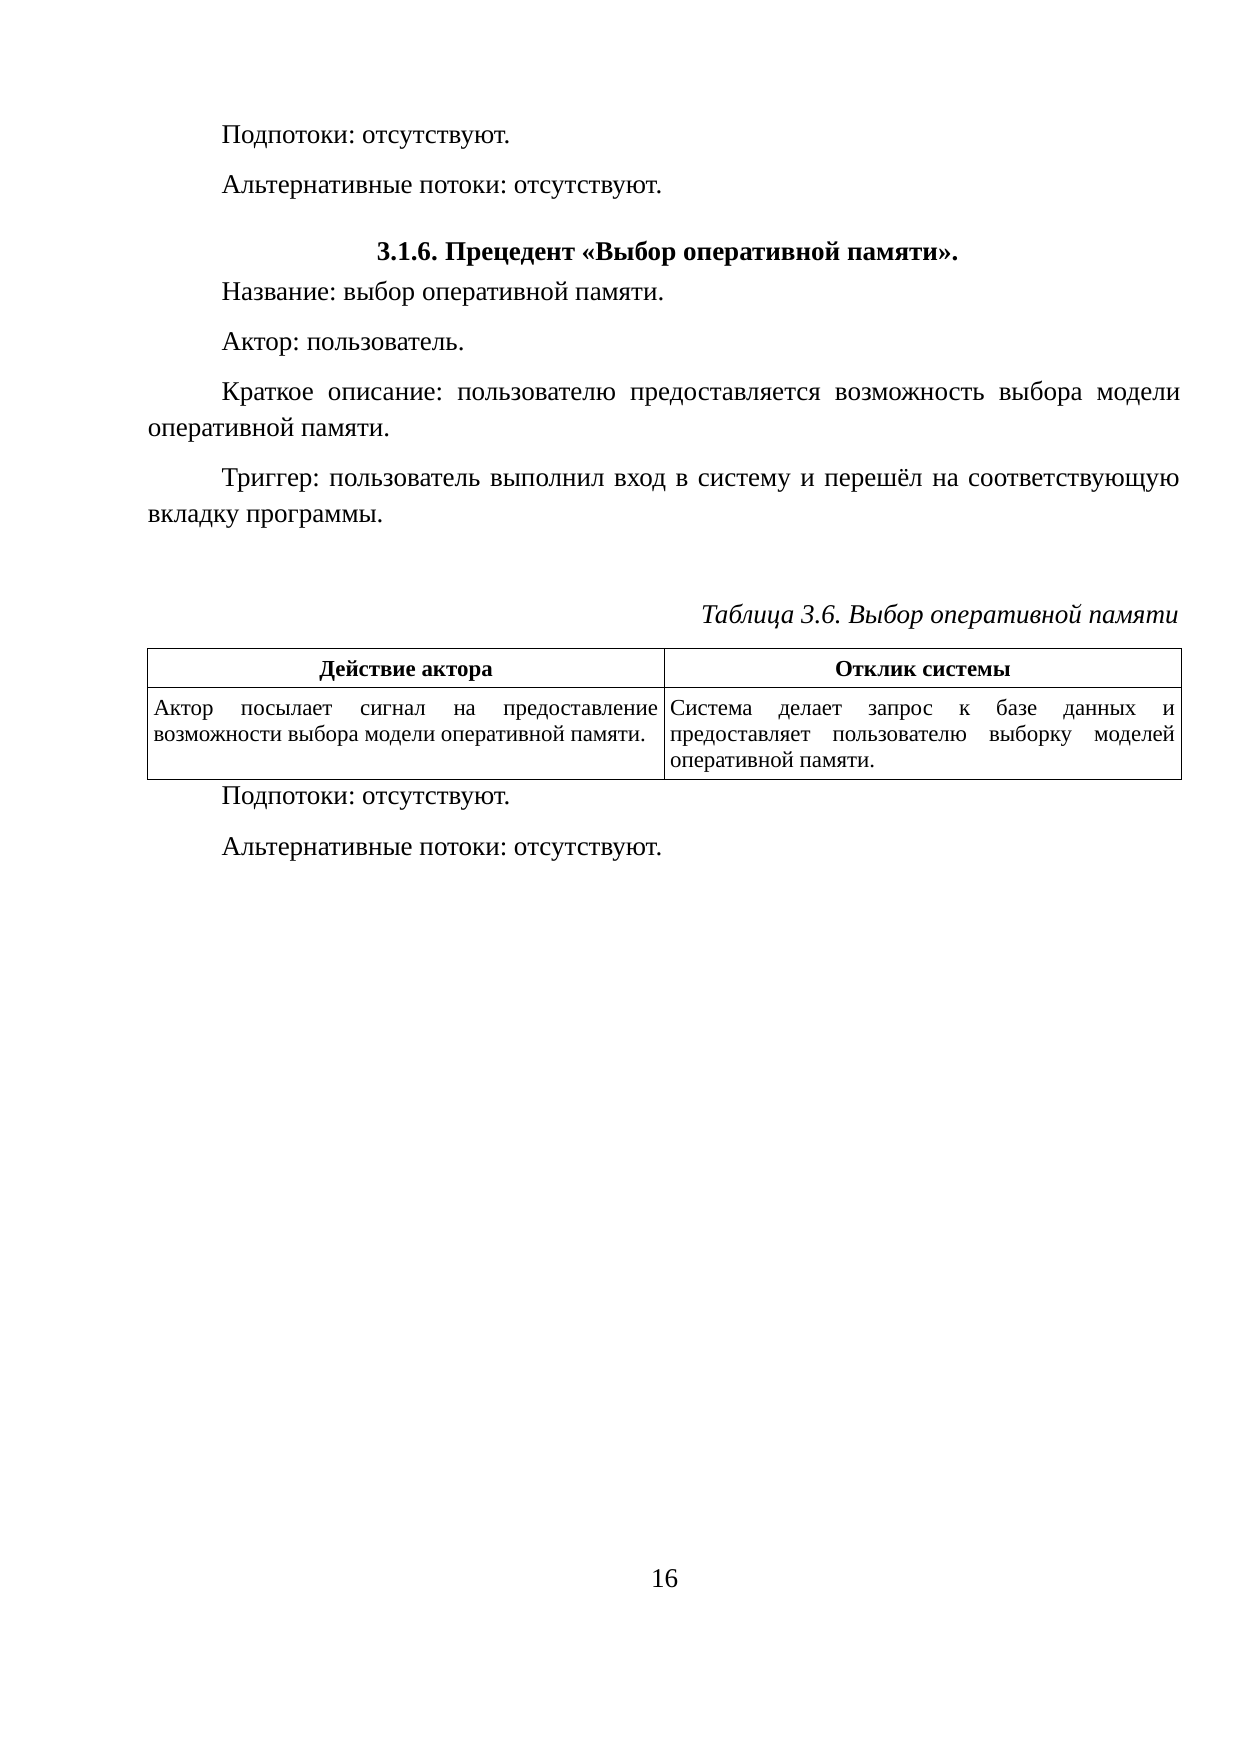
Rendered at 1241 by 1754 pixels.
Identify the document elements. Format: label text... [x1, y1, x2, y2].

text Актор: пользователь. [148, 325, 1181, 356]
text Название: выбор оперативной памяти. [148, 275, 1181, 306]
text Подпотоки: отсутствуют. [148, 780, 1181, 811]
table_cell Система делает запрос к базе данных и предоставляет пользователю выборку моделей оперативной памяти. [665, 688, 1181, 778]
text Альтернативные потоки: отсутствуют. [148, 168, 1181, 199]
text Подпотоки: отсутствуют. [148, 118, 1181, 149]
table_header Отклик системы [665, 649, 1181, 687]
text Таблица 3.6. Выбор оперативной памяти [148, 598, 1181, 629]
table_header Действие актора [148, 649, 664, 687]
text Альтернативные потоки: отсутствуют. [148, 830, 1181, 861]
table_cell Актор посылает сигнал на предоставление возможности выбора модели оперативной памяти. [148, 688, 664, 778]
text Краткое описание: пользователю предоставляется возможность выбора модели оперативной памяти. [148, 375, 1181, 442]
subtitle Прецедент «Выбор оперативной памяти». [148, 235, 1181, 266]
text Триггер: пользователь выполнил вход в систему и перешёл на соответствующую вкладку программы. [148, 461, 1181, 528]
